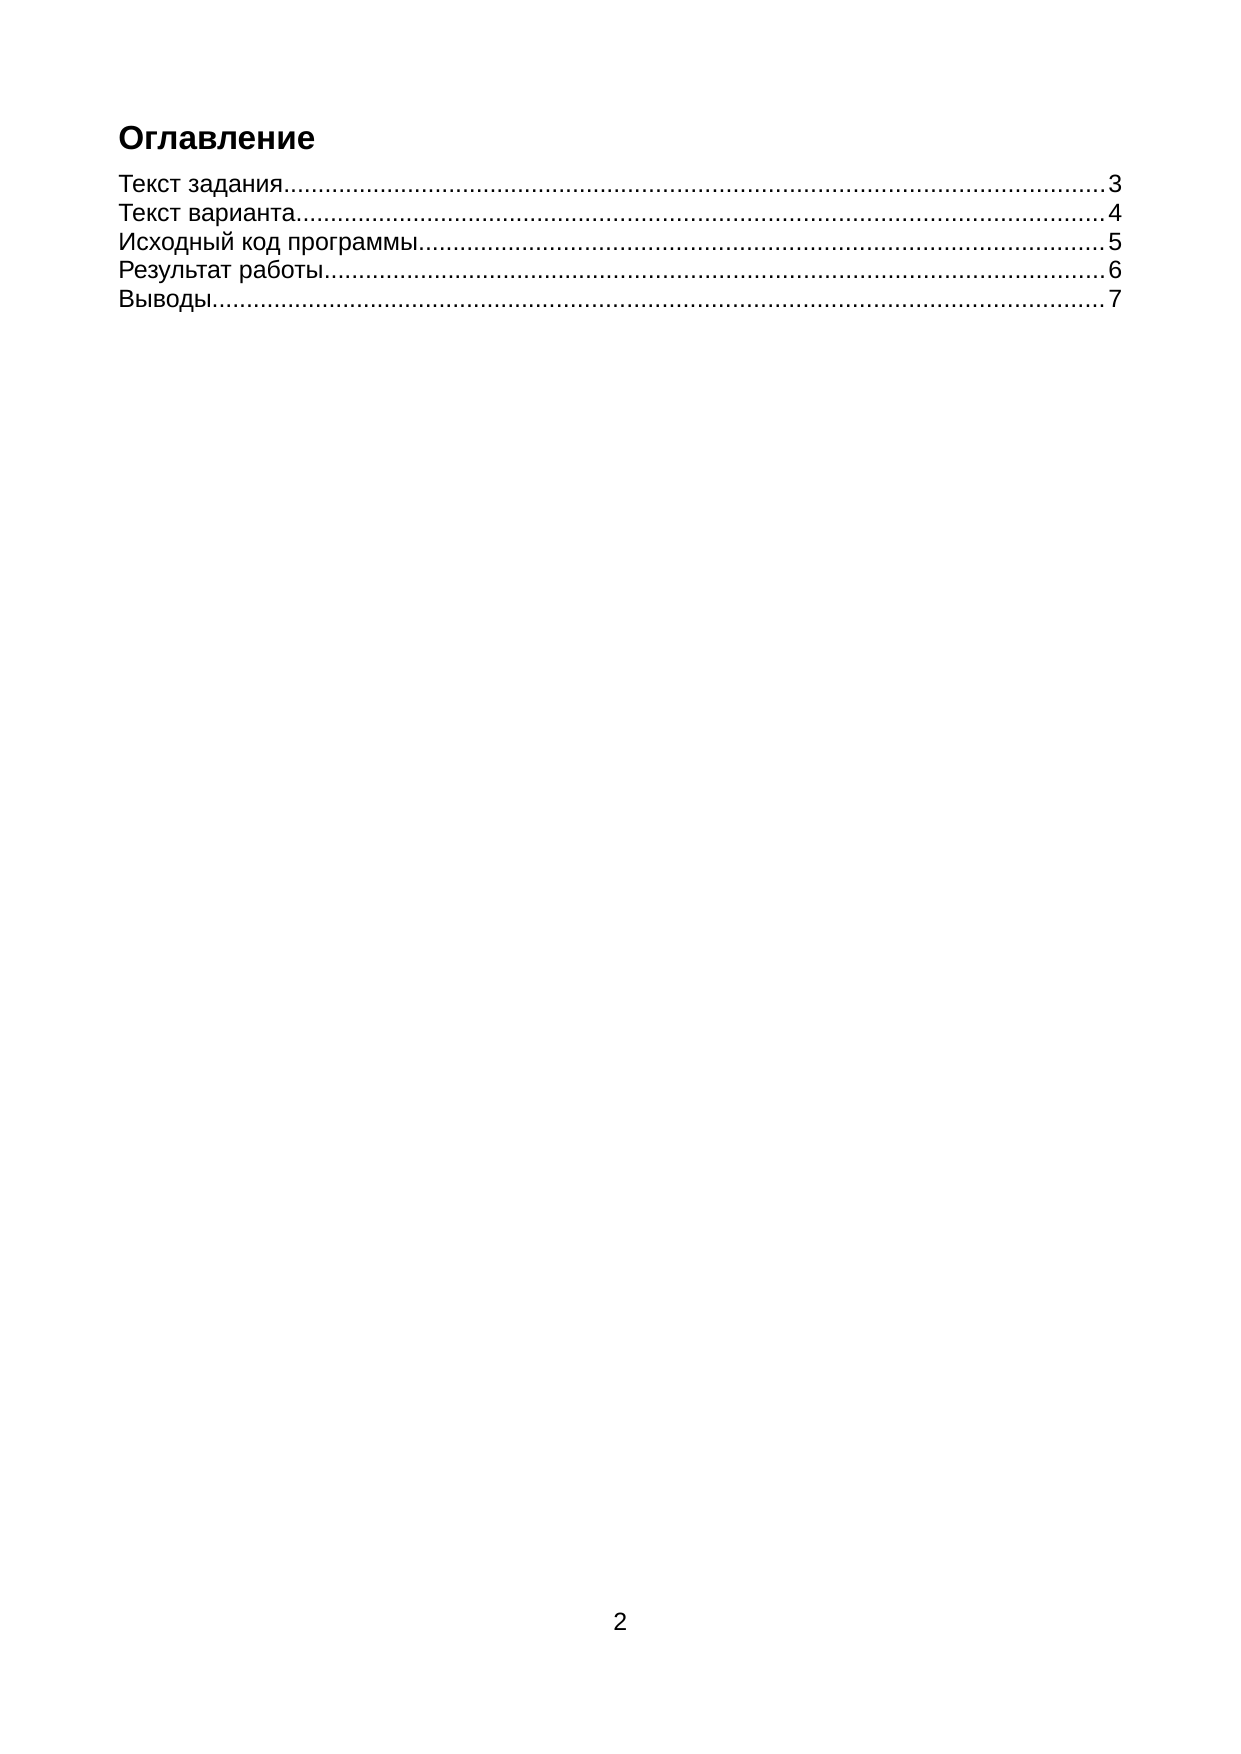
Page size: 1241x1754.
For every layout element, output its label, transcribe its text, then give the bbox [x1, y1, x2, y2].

subtitle Оглавление [118, 118, 1122, 157]
text Текст варианта 4 [118, 198, 1122, 227]
text Выводы 7 [118, 284, 1122, 313]
text Текст задания 3 [118, 169, 1122, 198]
text Исходный код программы 5 [118, 227, 1122, 255]
text Результат работы 6 [118, 255, 1122, 284]
